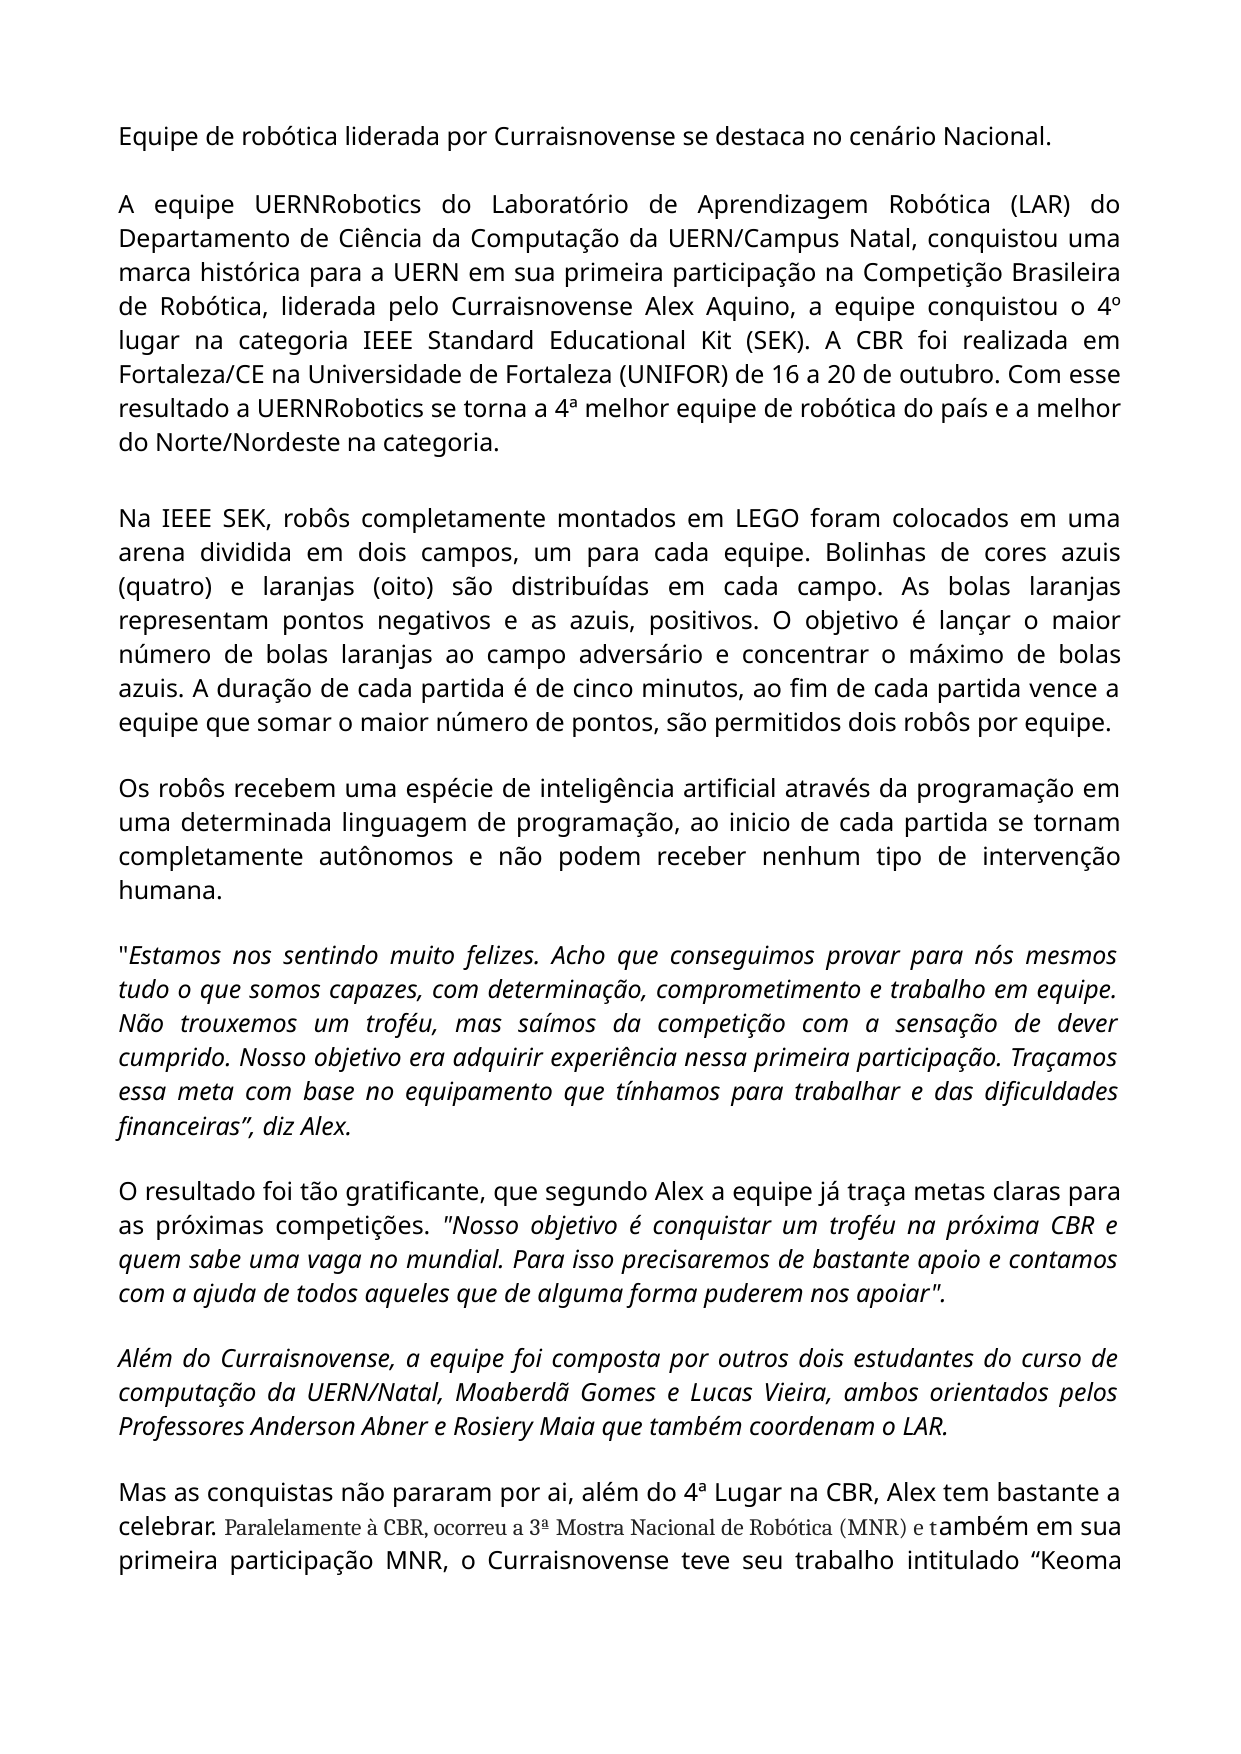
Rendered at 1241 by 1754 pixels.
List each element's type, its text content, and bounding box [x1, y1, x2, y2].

text O resultado foi tão gratificante, que segundo Alex a equipe já traça metas claras para as próximas competições. "Nosso objetivo é conquistar um troféu na próxima CBR e quem sabe uma vaga no mundial. Para isso precisaremos de bastante apoio e contamos com a ajuda de todos aqueles que de alguma forma puderem nos apoiar". [118, 1173, 1122, 1310]
text Mas as conquistas não pararam por ai, além do 4ª Lugar na CBR, Alex tem bastante a celebrar. Paralelamente à CBR, ocorreu a 3ª Mostra Nacional de Robótica (MNR) e também em sua primeira participação MNR, o Curraisnovense teve seu trabalho intitulado “Keoma [118, 1474, 1122, 1577]
text A equipe UERNRobotics do Laboratório de Aprendizagem Robótica (LAR) do Departamento de Ciência da Computação da UERN/Campus Natal, conquistou uma marca histórica para a UERN em sua primeira participação na Competição Brasileira de Robótica, liderada pelo Curraisnovense Alex Aquino, a equipe conquistou o 4º lugar na categoria IEEE Standard Educational Kit (SEK). A CBR foi realizada em Fortaleza/CE na Universidade de Fortaleza (UNIFOR) de 16 a 20 de outubro. Com esse resultado a UERNRobotics se torna a 4ª melhor equipe de robótica do país e a melhor do Norte/Nordeste na categoria. [118, 186, 1122, 459]
text Além do Curraisnovense, a equipe foi composta por outros dois estudantes do curso de computação da UERN/Natal, Moaberdã Gomes e Lucas Vieira, ambos orientados pelos Professores Anderson Abner e Rosiery Maia que também coordenam o LAR. [118, 1341, 1122, 1443]
text Na IEEE SEK, robôs completamente montados em LEGO foram colocados em uma arena dividida em dois campos, um para cada equipe. Bolinhas de cores azuis (quatro) e laranjas (oito) são distribuídas em cada campo. As bolas laranjas representam pontos negativos e as azuis, positivos. O objetivo é lançar o maior número de bolas laranjas ao campo adversário e concentrar o máximo de bolas azuis. A duração de cada partida é de cinco minutos, ao fim de cada partida vence a equipe que somar o maior número de pontos, são permitidos dois robôs por equipe. [118, 501, 1122, 739]
text Equipe de robótica liderada por Curraisnovense se destaca no cenário Nacional. [118, 118, 1122, 152]
text "Estamos nos sentindo muito felizes. Acho que conseguimos provar para nós mesmos tudo o que somos capazes, com determinação, comprometimento e trabalho em equipe. Não trouxemos um troféu, mas saímos da competição com a sensação de dever cumprido. Nosso objetivo era adquirir experiência nessa primeira participação. Traçamos essa meta com base no equipamento que tínhamos para trabalhar e das dificuldades financeiras”, diz Alex. [118, 938, 1122, 1142]
text Os robôs recebem uma espécie de inteligência artificial através da programação em uma determinada linguagem de programação, ao inicio de cada partida se tornam completamente autônomos e não podem receber nenhum tipo de intervenção humana. [118, 770, 1122, 907]
